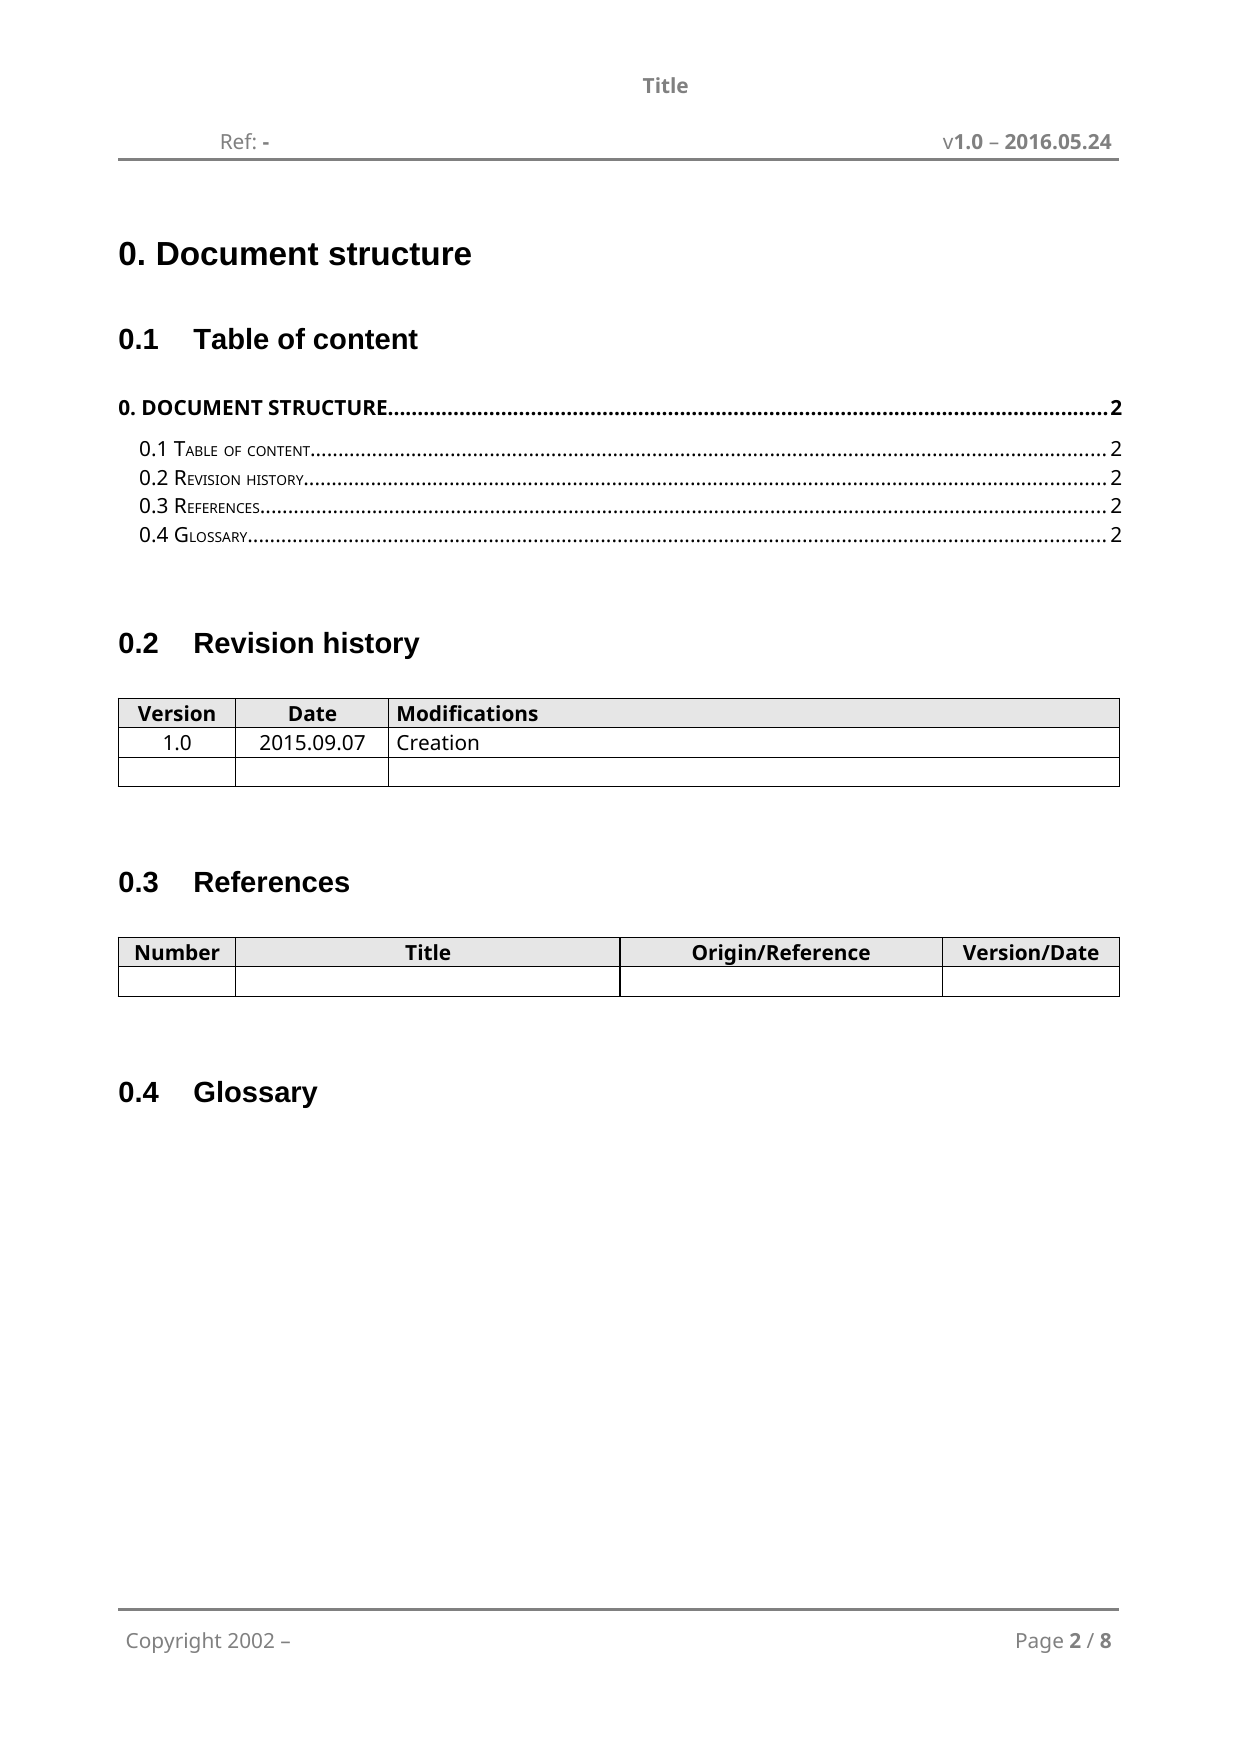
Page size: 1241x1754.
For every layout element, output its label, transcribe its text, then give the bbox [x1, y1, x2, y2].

subtitle Table of content [118, 322, 1122, 356]
table_cell [119, 758, 235, 786]
table_cell [236, 967, 619, 996]
table_header Version/Date [943, 938, 1119, 966]
table_cell [354, 1302, 1119, 1354]
table_cell [943, 967, 1119, 996]
table_cell [118, 1198, 353, 1250]
table_cell [236, 758, 388, 786]
table_cell [118, 1250, 353, 1302]
text 0.2 Revision history 2 [139, 463, 1122, 491]
table_header [118, 1146, 353, 1198]
table_header Origin/Reference [621, 938, 942, 966]
table_header Modifications [389, 699, 1119, 727]
table_cell [621, 967, 942, 996]
table_cell 1.0 [119, 728, 235, 757]
table_cell [119, 967, 235, 996]
table_header Version [119, 699, 235, 727]
subtitle Document structure [118, 234, 1122, 272]
table_cell [354, 1250, 1119, 1302]
text 0.4 Glossary 2 [139, 520, 1122, 548]
text 0. Document structure 2 [118, 393, 1122, 422]
table_header Date [236, 699, 388, 727]
table_header [354, 1146, 1119, 1198]
subtitle References [118, 866, 1122, 899]
table_header Number [119, 938, 235, 966]
text 0.1 Table of content 2 [139, 434, 1122, 463]
text 0.3 References 2 [139, 491, 1122, 520]
table_cell Creation [389, 728, 1119, 757]
table_cell [354, 1198, 1119, 1250]
table_header Title [236, 938, 619, 966]
table_cell [389, 758, 1119, 786]
subtitle Glossary [118, 1075, 1122, 1108]
table_cell 2015.09.07 [236, 728, 388, 757]
table_cell [118, 1302, 353, 1354]
subtitle Revision history [118, 627, 1122, 660]
